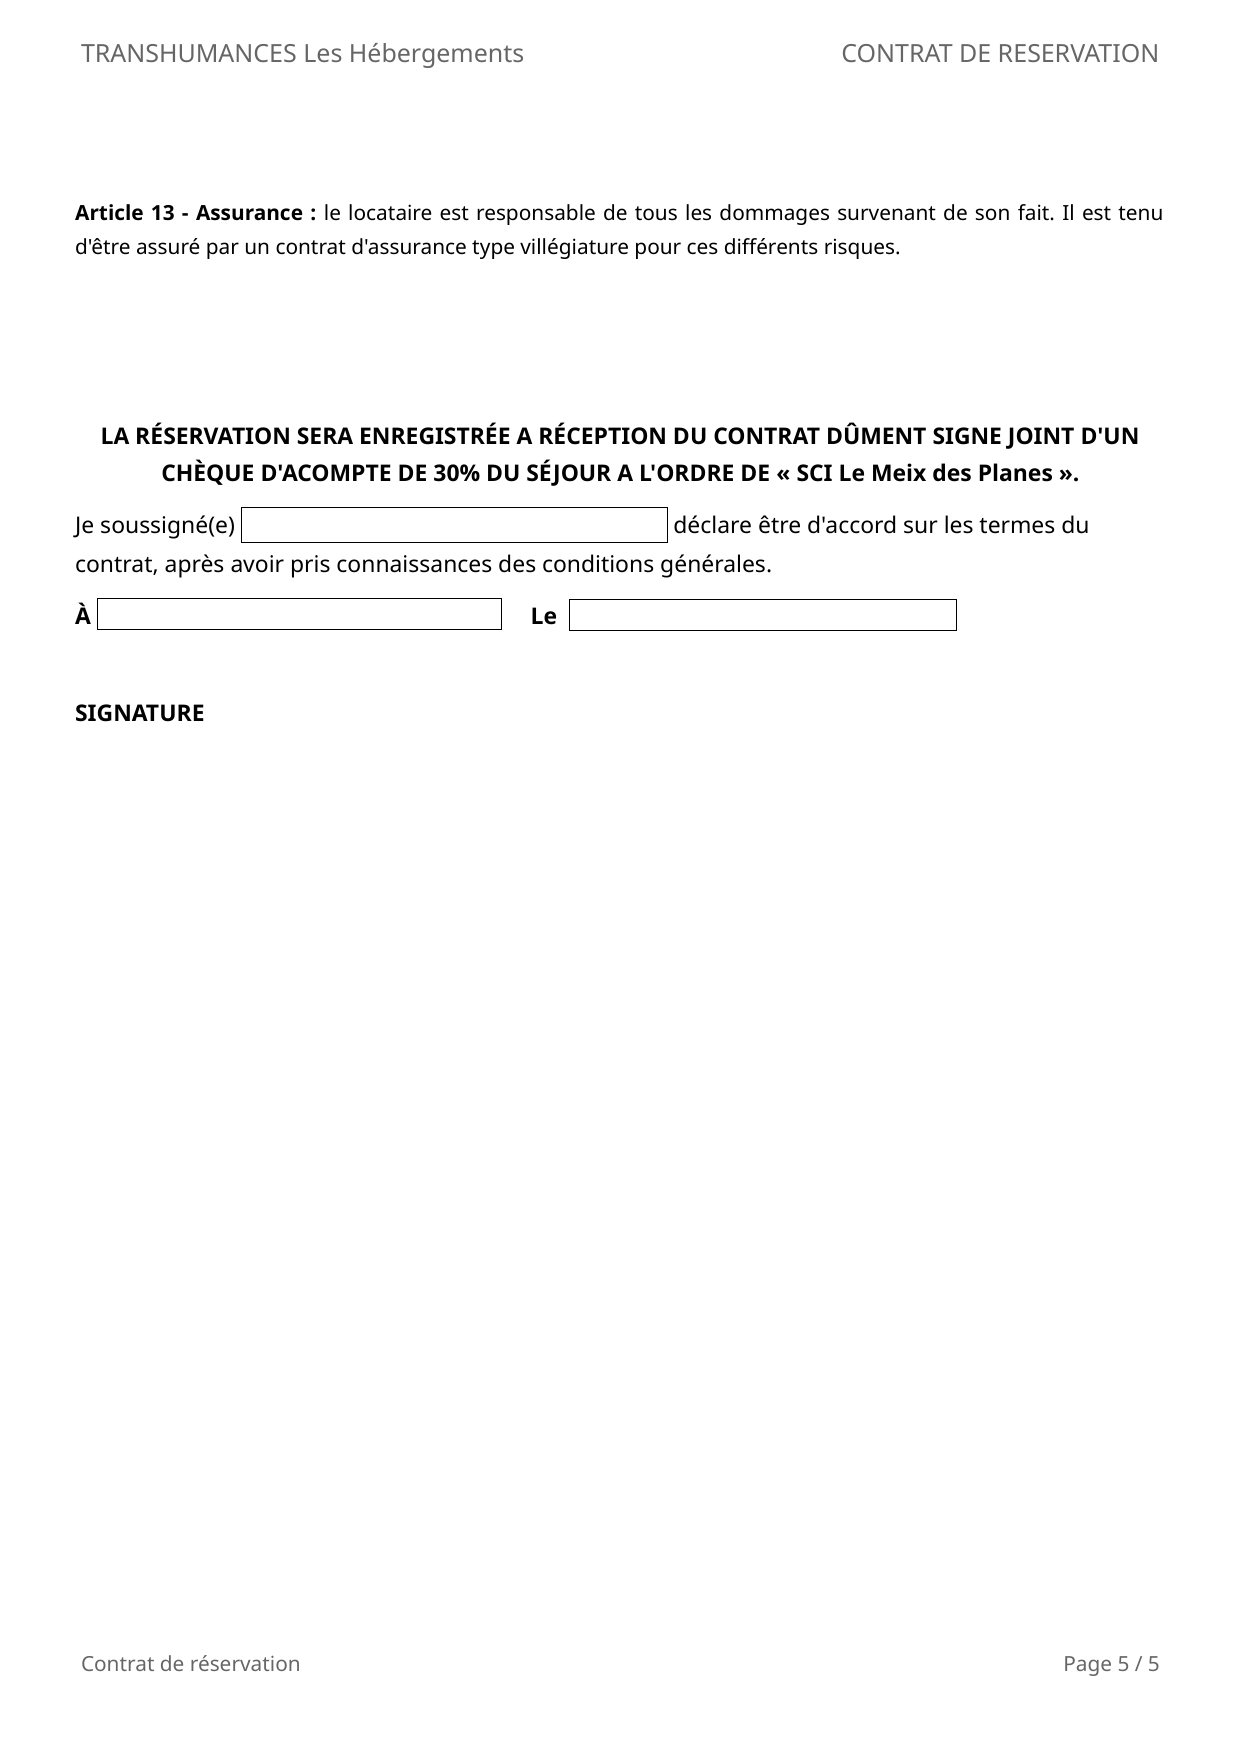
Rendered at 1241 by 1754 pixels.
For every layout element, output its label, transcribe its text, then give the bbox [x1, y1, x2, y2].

text Je soussigné(e) déclare être d'accord sur les termes du contrat, après avoir pris connaissances des conditions générales. [75, 507, 1165, 579]
text Article 13 - Assurance : le locataire est responsable de tous les dommages survenant de son fait. Il est tenu d'être assuré par un contrat d'assurance type villégiature pour ces différents risques. [75, 198, 1165, 260]
text SIGNATURE [75, 697, 1165, 728]
text LA RÉSERVATION SERA ENREGISTRÉE A RÉCEPTION DU CONTRAT DÛMENT SIGNE JOINT D'UN CHÈQUE D'ACOMPTE DE 30% DU SÉJOUR A L'ORDRE DE « SCI Le Meix des Planes ». [75, 420, 1165, 489]
text À Le [75, 598, 1165, 631]
